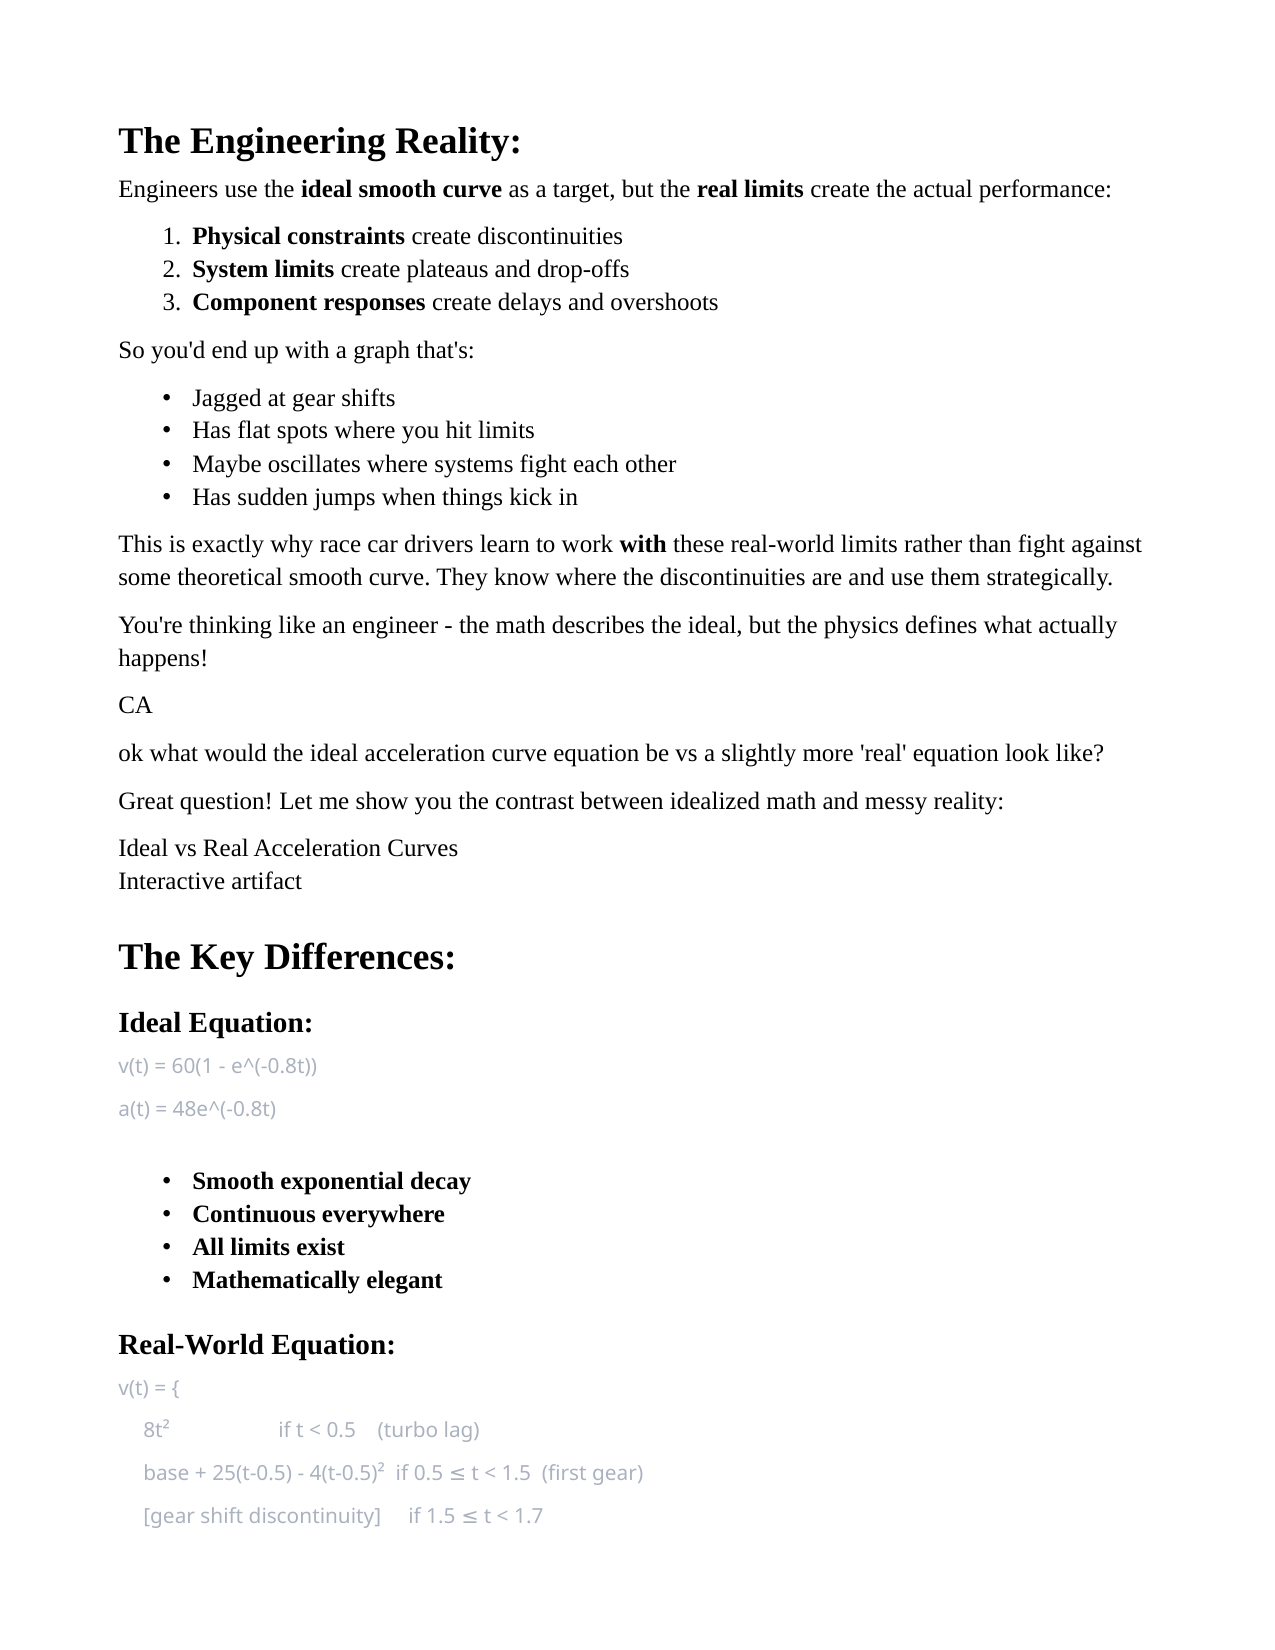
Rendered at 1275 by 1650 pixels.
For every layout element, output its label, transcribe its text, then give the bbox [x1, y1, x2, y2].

list Mathematically elegant [162, 1265, 1157, 1293]
list System limits create plateaus and drop-offs [162, 254, 1157, 283]
text This is exactly why race car drivers learn to work with these real-world limits rather than fight against some theoretical smooth curve. They know where the discontinuities are and use them strategically. [118, 529, 1157, 591]
text v(t) = { [118, 1373, 1157, 1401]
text So you'd end up with a graph that's: [118, 335, 1157, 364]
subtitle Ideal Equation: [118, 1005, 1157, 1038]
list Component responses create delays and overshoots [162, 287, 1157, 316]
text Ideal vs Real Acceleration Curves [118, 833, 1157, 862]
list All limits exist [162, 1232, 1157, 1261]
text ok what would the ideal acceleration curve equation be vs a slightly more 'real' equation look like? [118, 738, 1157, 767]
subtitle The Key Differences: [118, 935, 1157, 978]
text v(t) = 60(1 - e^(-0.8t)) [118, 1051, 1157, 1079]
subtitle Real-World Equation: [118, 1327, 1157, 1361]
text 8t² if t < 0.5 (turbo lag) [118, 1416, 1157, 1444]
list Continuous everywhere [162, 1199, 1157, 1227]
list Smooth exponential decay [162, 1166, 1157, 1194]
list Physical constraints create discontinuities [162, 221, 1157, 250]
text You're thinking like an engineer - the math describes the ideal, but the physics defines what actually happens! [118, 610, 1157, 672]
subtitle The Engineering Reality: [118, 118, 1157, 161]
list Jagged at gear shifts [162, 383, 1157, 411]
list Maybe oscillates where systems fight each other [162, 449, 1157, 477]
text CA [118, 691, 1157, 719]
text Great question! Let me show you the contrast between idealized math and messy reality: [118, 786, 1157, 814]
text a(t) = 48e^(-0.8t) [118, 1094, 1157, 1122]
text base + 25(t-0.5) - 4(t-0.5)² if 0.5 ≤ t < 1.5 (first gear) [118, 1458, 1157, 1487]
text [gear shift discontinuity] if 1.5 ≤ t < 1.7 [118, 1501, 1157, 1530]
text Engineers use the ideal smooth curve as a target, but the real limits create the actual performance: [118, 174, 1157, 202]
list Has sudden jumps when things kick in [162, 482, 1157, 510]
list Has flat spots where you hit limits [162, 416, 1157, 444]
text Interactive artifact [118, 866, 1157, 895]
